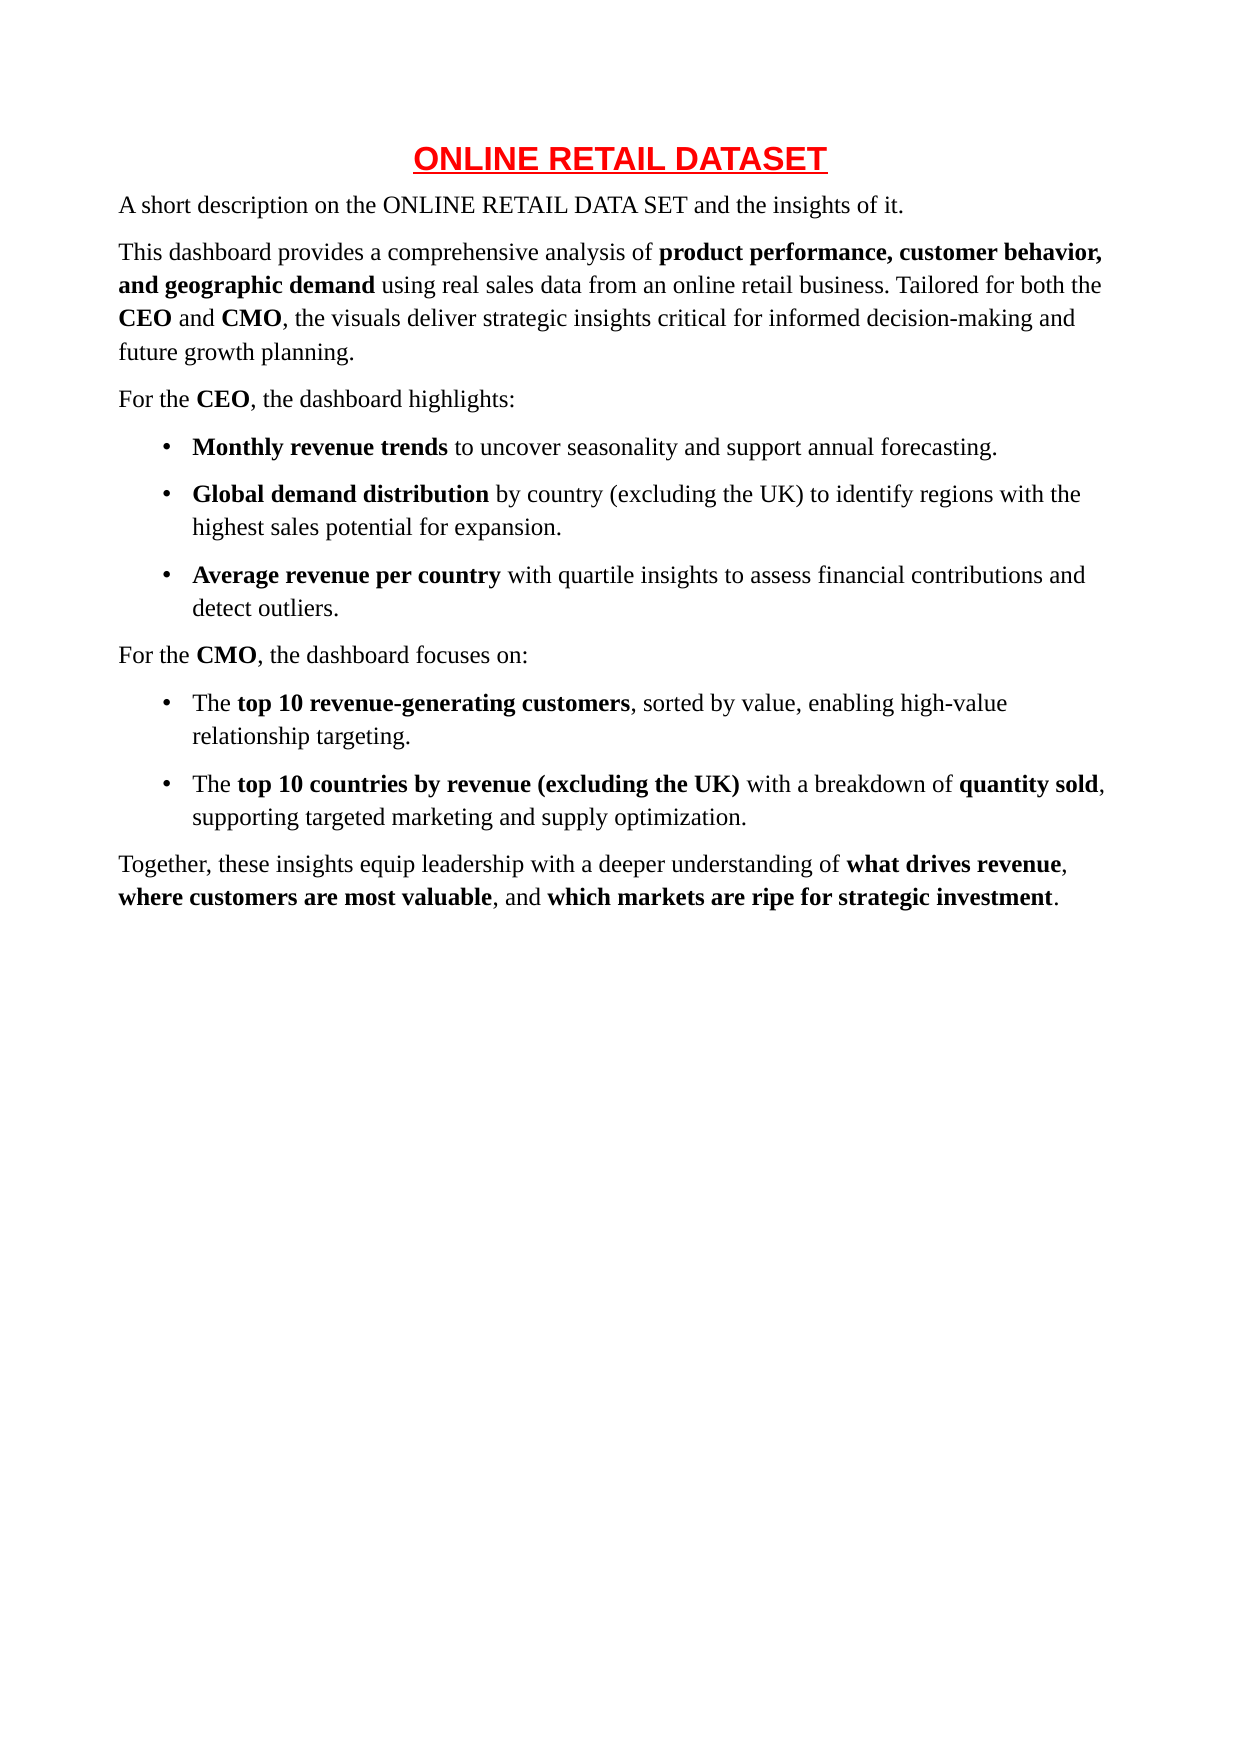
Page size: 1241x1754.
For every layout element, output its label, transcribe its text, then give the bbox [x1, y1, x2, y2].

text Together, these insights equip leadership with a deeper understanding of what drives revenue, where customers are most valuable, and which markets are ripe for strategic investment. [118, 849, 1122, 911]
text A short description on the ONLINE RETAIL DATA SET and the insights of it. [118, 190, 1122, 219]
list The top 10 countries by revenue (excluding the UK) with a breakdown of quantity sold, supporting targeted marketing and supply optimization. [162, 769, 1122, 831]
list Average revenue per country with quartile insights to assess financial contributions and detect outliers. [162, 560, 1122, 622]
list The top 10 revenue-generating customers, sorted by value, enabling high-value relationship targeting. [162, 688, 1122, 750]
list Monthly revenue trends to uncover seasonality and support annual forecasting. [162, 432, 1122, 461]
text For the CMO, the dashboard focuses on: [118, 641, 1122, 669]
subtitle ONLINE RETAIL DATASET [118, 139, 1122, 177]
list Global demand distribution by country (excluding the UK) to identify regions with the highest sales potential for expansion. [162, 479, 1122, 541]
text For the CEO, the dashboard highlights: [118, 384, 1122, 413]
text This dashboard provides a comprehensive analysis of product performance, customer behavior, and geographic demand using real sales data from an online retail business. Tailored for both the CEO and CMO, the visuals deliver strategic insights critical for informed decision-making and future growth planning. [118, 237, 1122, 365]
